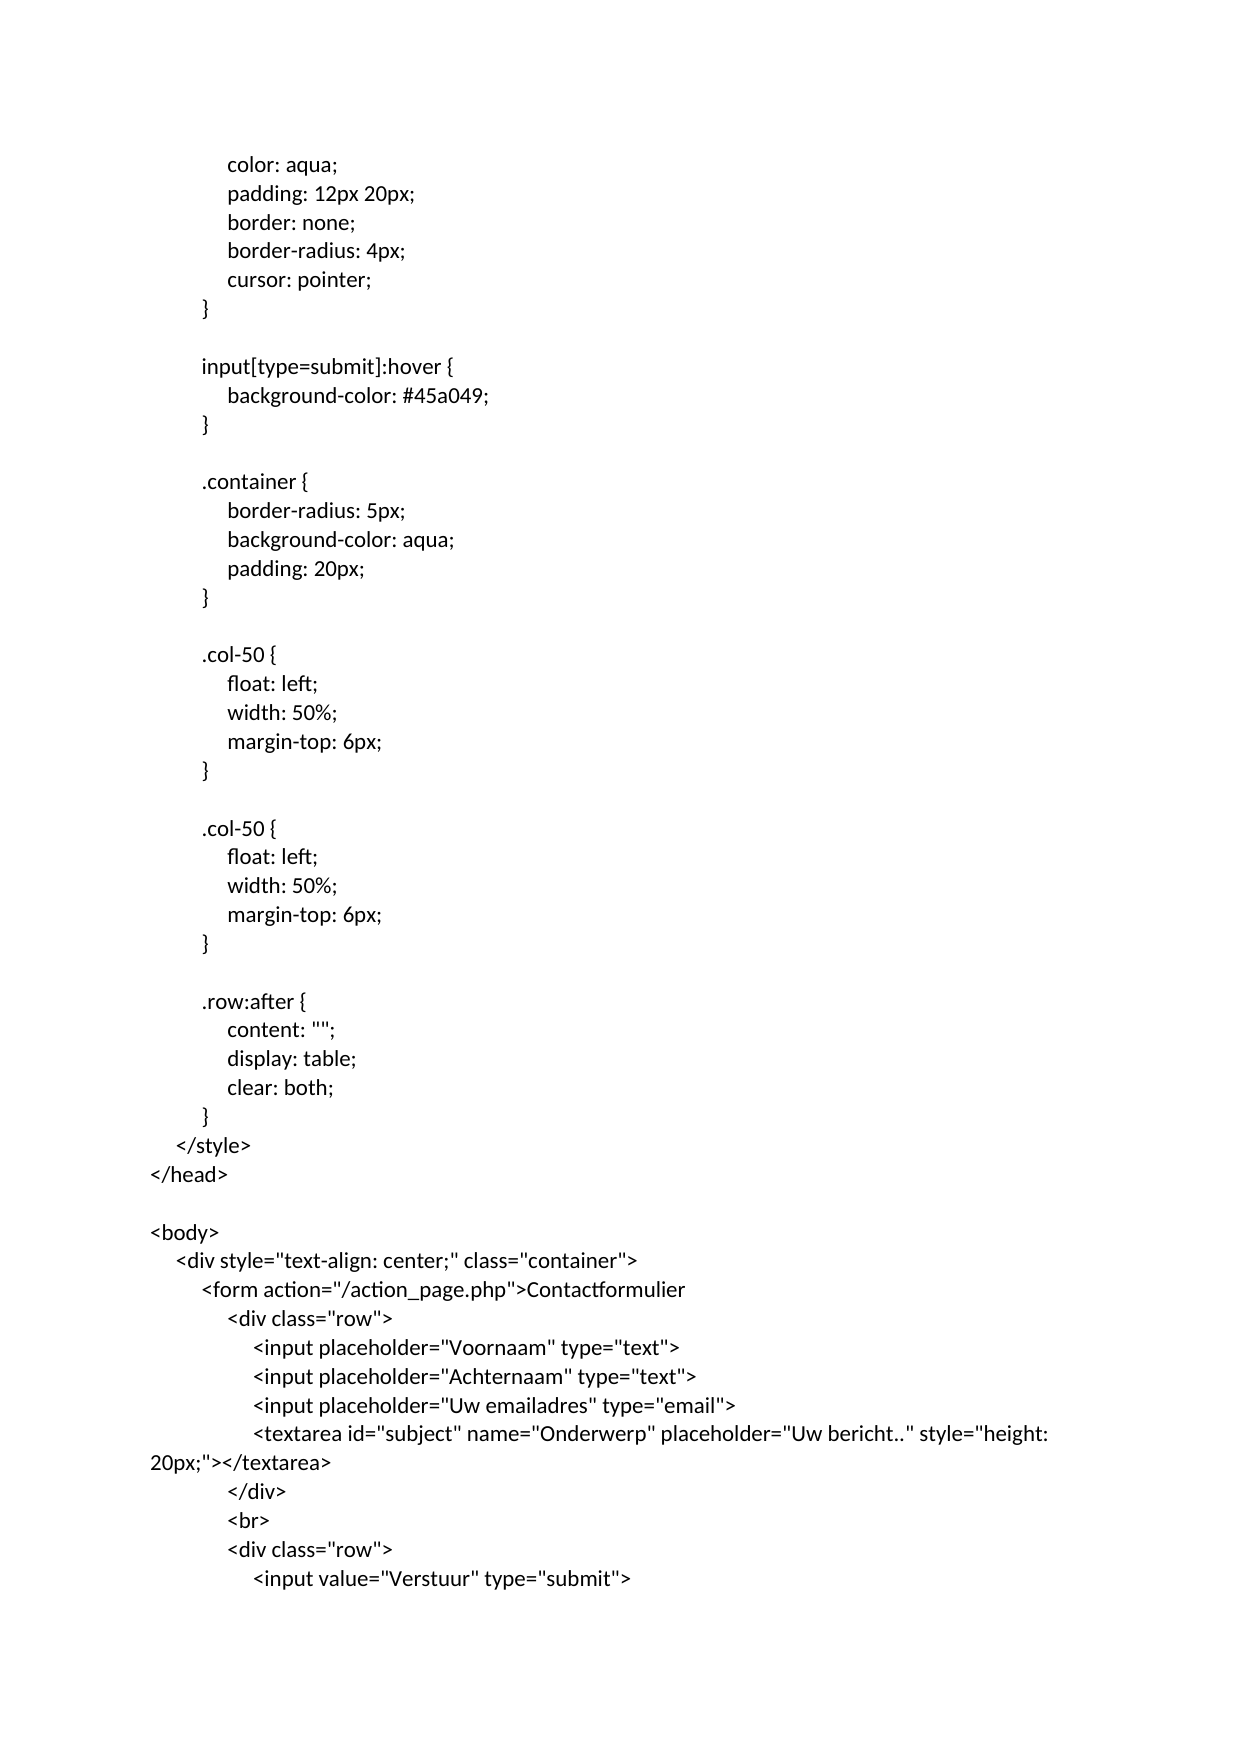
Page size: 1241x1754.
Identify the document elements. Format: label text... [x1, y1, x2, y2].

text margin-top: 6px; [150, 727, 1090, 755]
text color: aqua; [150, 150, 1090, 178]
text } [150, 1102, 1090, 1130]
text </head> [150, 1160, 1090, 1188]
text border-radius: 4px; [150, 237, 1090, 264]
text input[type=submit]:hover { [150, 352, 1090, 380]
text content: ""; [150, 1016, 1090, 1044]
text background-color: aqua; [150, 525, 1090, 553]
text <div class="row"> [150, 1535, 1090, 1563]
text float: left; [150, 842, 1090, 871]
text } [150, 583, 1090, 611]
text <form action="/action_page.php">Contactformulier [150, 1275, 1090, 1303]
text <div style="text-align: center;" class="container"> [150, 1246, 1090, 1274]
text padding: 20px; [150, 554, 1090, 582]
text } [150, 294, 1090, 322]
text <input placeholder="Uw emailadres" type="email"> [150, 1391, 1090, 1419]
text <br> [150, 1506, 1090, 1534]
text clear: both; [150, 1073, 1090, 1101]
text <div class="row"> [150, 1304, 1090, 1332]
text width: 50%; [150, 871, 1090, 899]
text margin-top: 6px; [150, 900, 1090, 928]
text <textarea id="subject" name="Onderwerp" placeholder="Uw bericht.." style="height: 20px;"></textarea> [150, 1419, 1090, 1476]
text .row:after { [150, 987, 1090, 1015]
text border-radius: 5px; [150, 496, 1090, 524]
text float: left; [150, 669, 1090, 697]
text padding: 12px 20px; [150, 179, 1090, 207]
text <input placeholder="Voornaam" type="text"> [150, 1333, 1090, 1361]
text </style> [150, 1131, 1090, 1159]
text .col-50 { [150, 641, 1090, 668]
text background-color: #45a049; [150, 381, 1090, 409]
text } [150, 756, 1090, 784]
text border: none; [150, 208, 1090, 236]
text } [150, 929, 1090, 957]
text </div> [150, 1477, 1090, 1505]
text .col-50 { [150, 814, 1090, 842]
text display: table; [150, 1044, 1090, 1072]
text <body> [150, 1218, 1090, 1246]
text cursor: pointer; [150, 265, 1090, 293]
text width: 50%; [150, 698, 1090, 726]
text <input placeholder="Achternaam" type="text"> [150, 1362, 1090, 1390]
text } [150, 410, 1090, 438]
text <input value="Verstuur" type="submit"> [150, 1564, 1090, 1592]
text .container { [150, 467, 1090, 495]
